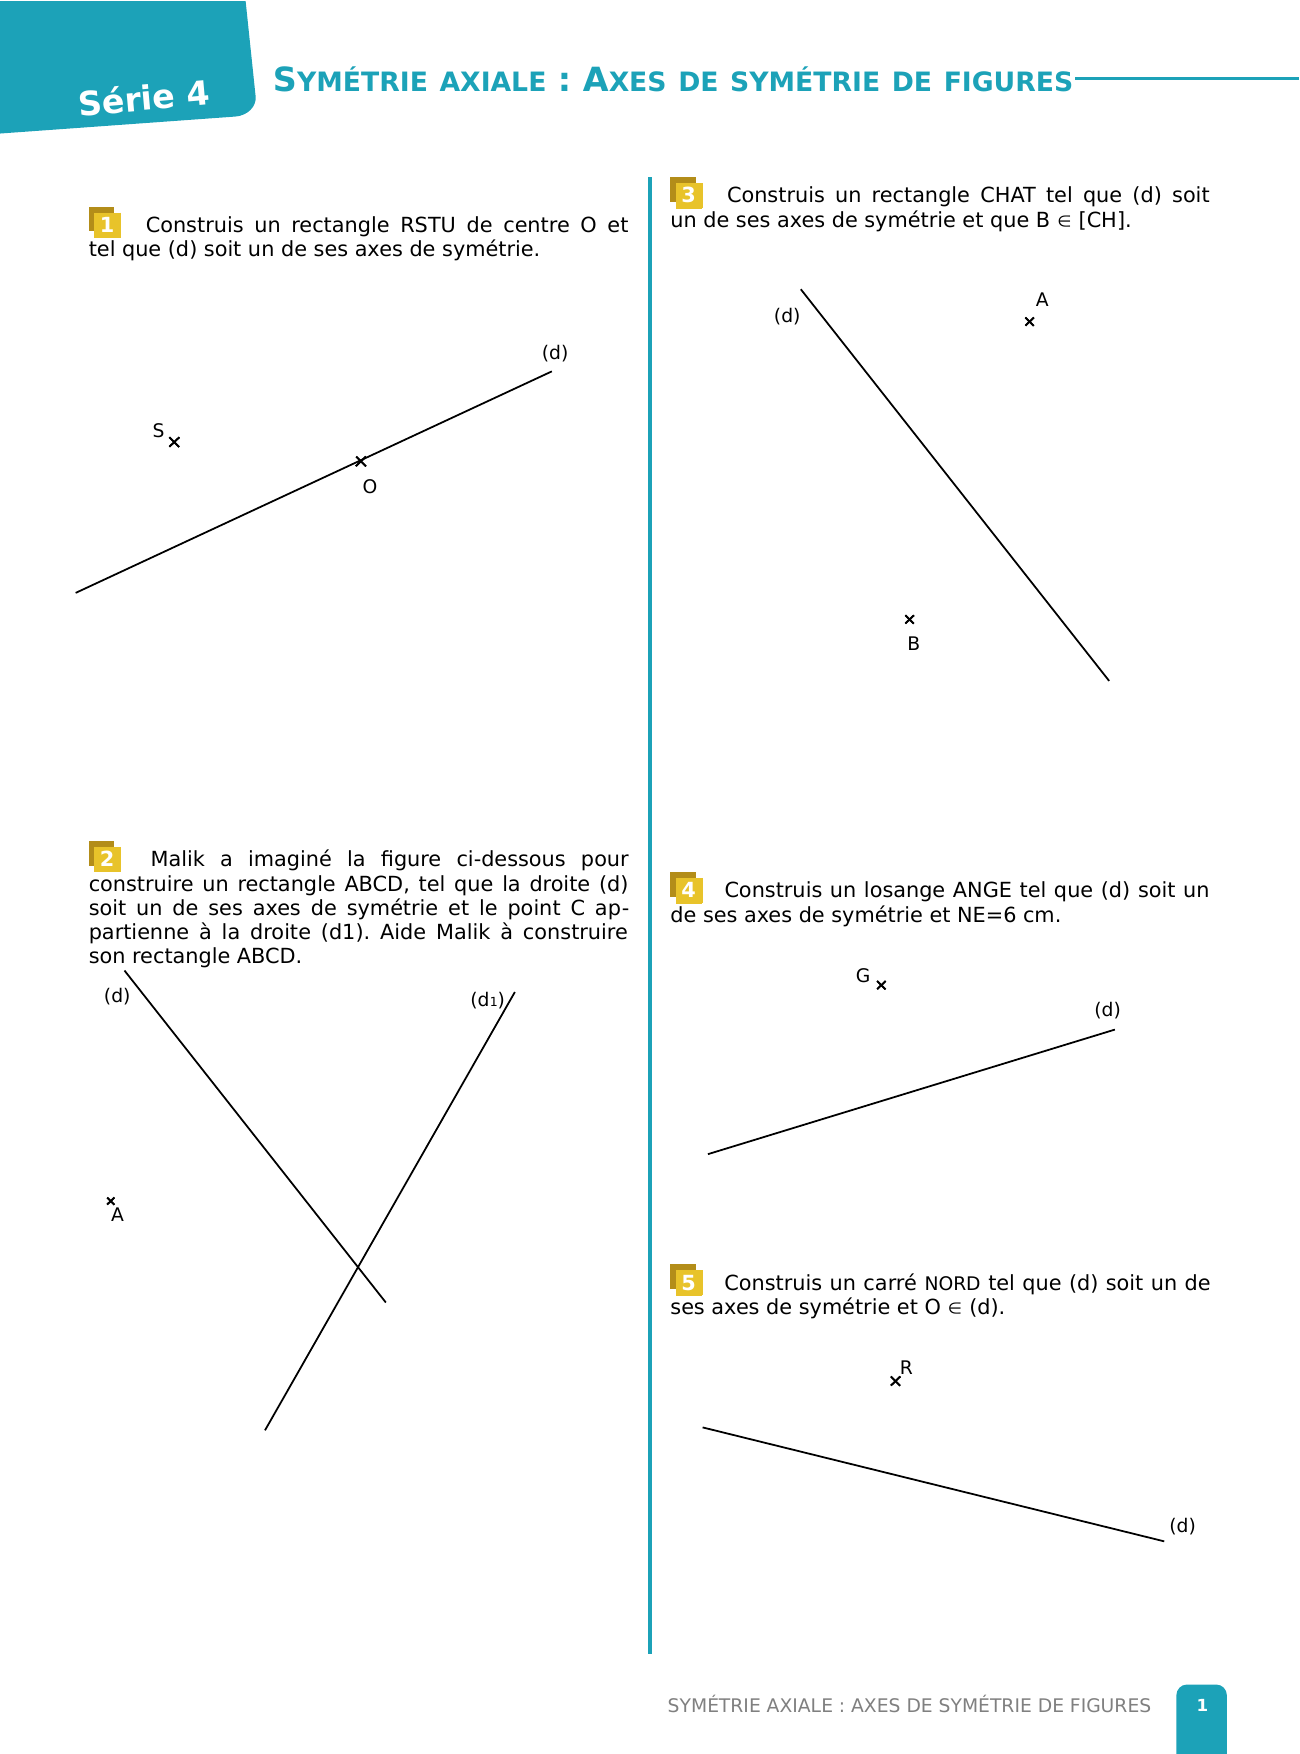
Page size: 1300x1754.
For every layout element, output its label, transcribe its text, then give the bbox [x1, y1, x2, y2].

subtitle Malik a imaginé la figure ci-dessous pour construire un rectangle ABCD, tel que la droite (d) soit un de ses axes de symétrie et le point C ap­partienne à la droite (d1). Aide Malik à construire son rectangle ABCD. [88, 841, 629, 969]
subtitle Construis un losange ANGE tel que (d) soit un de ses axes de symétrie et NE=6 cm. [670, 872, 1211, 927]
subtitle Construis un carré NORD tel que (d) soit un de ses axes de symétrie et O ∈ (d). [670, 1264, 1211, 1319]
subtitle Construis un rectangle CHAT tel que (d) soit un de ses axes de symétrie et que B ∈ [CH]. [670, 177, 1211, 232]
subtitle Construis un rectangle RSTU de centre O et tel que (d) soit un de ses axes de symétrie. [88, 207, 629, 262]
